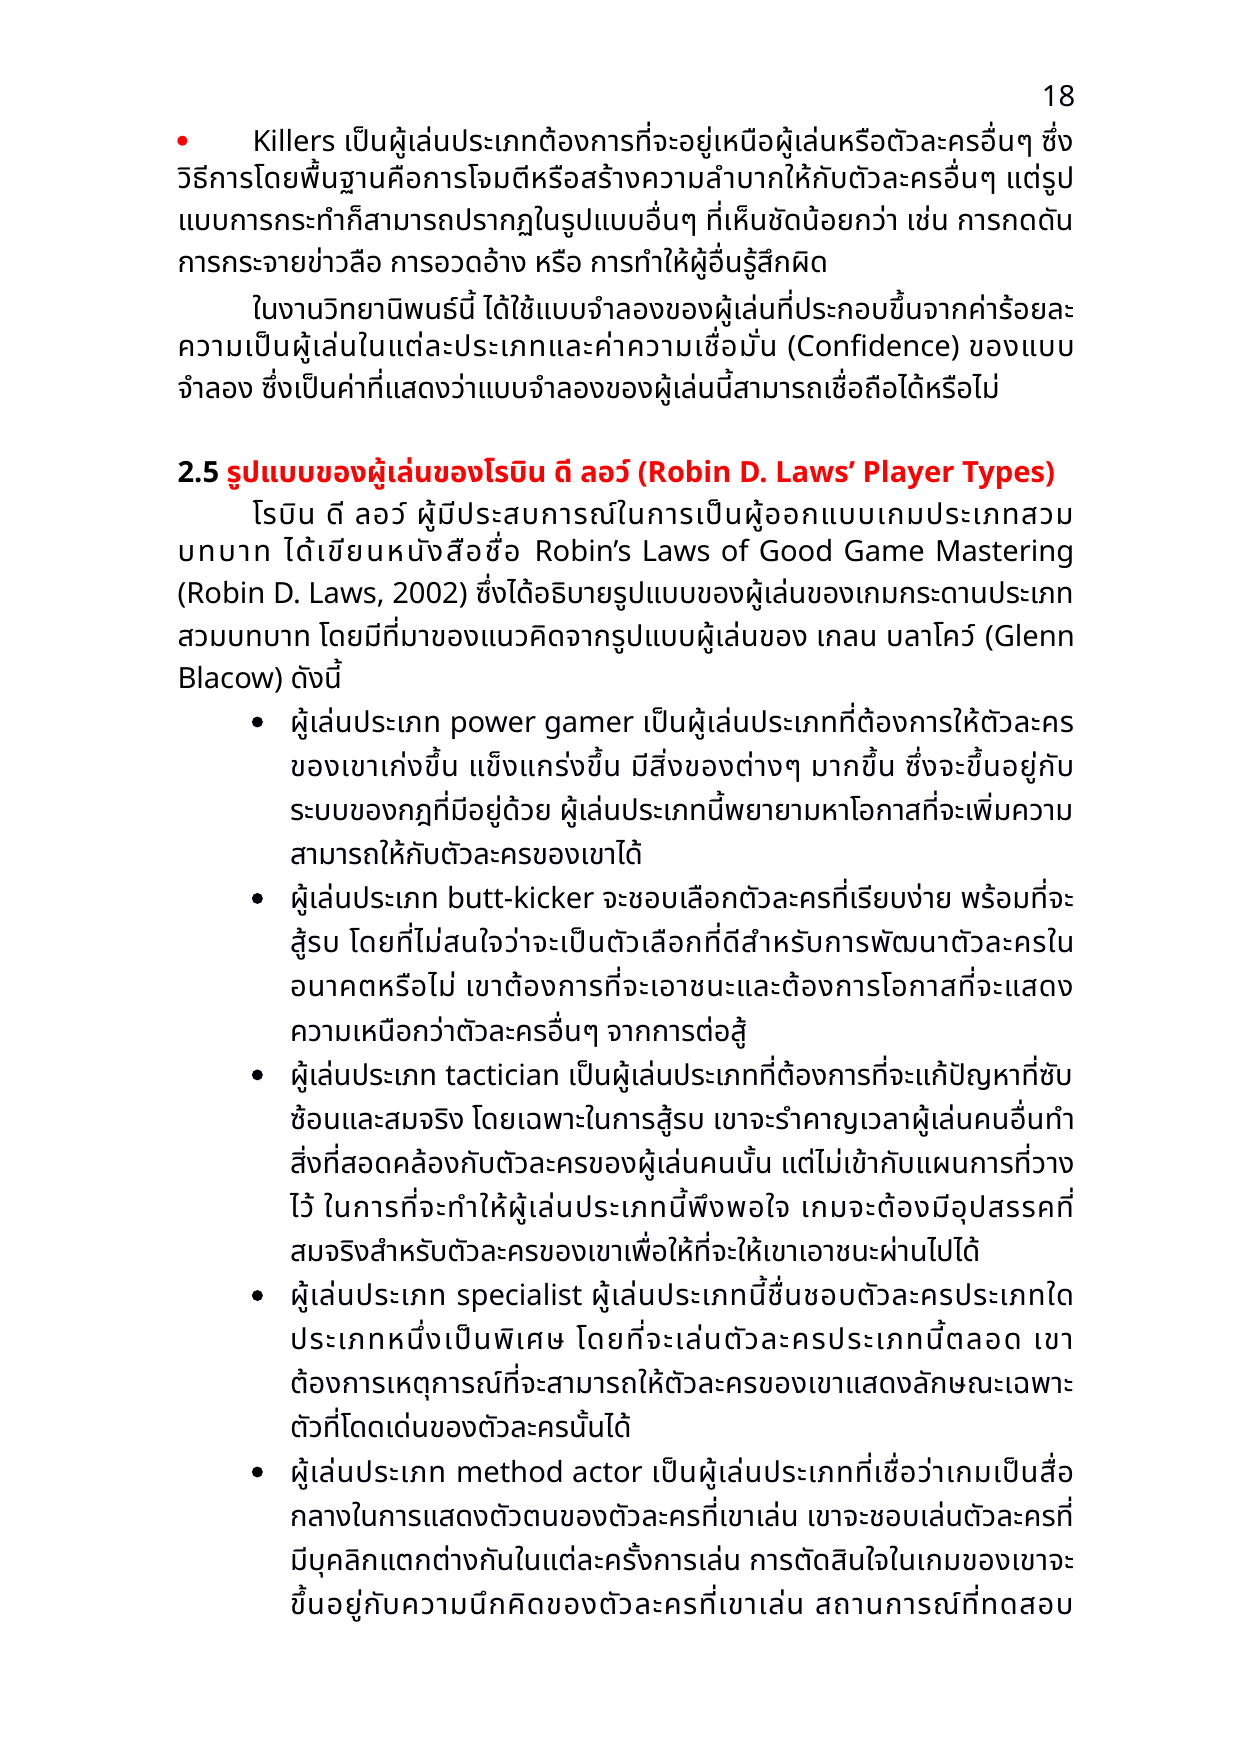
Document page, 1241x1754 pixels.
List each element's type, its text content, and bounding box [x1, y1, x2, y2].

text 2.5 รูปแบบของผู้เล่นของโรบิน ดี ลอว์ (Robin D. Laws’ Player Types) [177, 449, 1075, 491]
list ผู้เล่นประเภท specialist ผู้เล่นประเภทนี้ชื่นชอบตัวละครประเภทใดประเภทหนึ่งเป็นพิเศษ โดยที่จะเล่นตัวละครประเภทนี้ตลอด เขาต้องการเหตุการณ์ที่จะสามารถให้ตัวละครของเขาแสดงลักษณะเฉพาะตัวที่โดดเด่นของตัวละครนั้นได้ [252, 1274, 1075, 1451]
text โรบิน ดี ลอว์ ผู้มีประสบการณ์ในการเป็นผู้ออกแบบเกมประเภทสวมบทบาท ได้เขียนหนังสือชื่อ Robin’s Laws of Good Game Mastering (Robin D. Laws, 2002) ซึ่งได้อธิบายรูปแบบของผู้เล่นของเกมกระดานประเภท สวมบทบาท โดยมีที่มาของแนวคิดจากรูปแบบผู้เล่นของ เกลน บลาโคว์ (Glenn Blacow) ดังนี้ [177, 491, 1075, 701]
text ในงานวิทยานิพนธ์นี้ ได้ใช้แบบจำลองของผู้เล่นที่ประกอบขึ้นจากค่าร้อยละความเป็นผู้เล่นในแต่ละประเภทและค่าความเชื่อมั่น (Confidence) ของแบบจำลอง ซึ่งเป็นค่าที่แสดงว่าแบบจำลองของผู้เล่นนี้สามารถเชื่อถือได้หรือไม่ [177, 286, 1075, 411]
list ผู้เล่นประเภท tactician เป็นผู้เล่นประเภทที่ต้องการที่จะแก้ปัญหาที่ซับซ้อนและสมจริง โดยเฉพาะในการสู้รบ เขาจะรำคาญเวลาผู้เล่นคนอื่นทำสิ่งที่สอดคล้องกับตัวละครของผู้เล่นคนนั้น แต่ไม่เข้ากับแผนการที่วางไว้ ในการที่จะทำให้ผู้เล่นประเภทนี้พึงพอใจ เกมจะต้องมีอุปสรรคที่สมจริงสำหรับตัวละครของเขาเพื่อให้ที่จะให้เขาเอาชนะผ่านไปได้ [252, 1054, 1075, 1274]
list ผู้เล่นประเภท power gamer เป็นผู้เล่นประเภทที่ต้องการให้ตัวละครของเขาเก่งขึ้น แข็งแกร่งขึ้น มีสิ่งของต่างๆ มากขึ้น ซึ่งจะขึ้นอยู่กับระบบของกฎที่มีอยู่ด้วย ผู้เล่นประเภทนี้พยายามหาโอกาสที่จะเพิ่มความสามารถให้กับตัวละครของเขาได้ [252, 701, 1075, 878]
list Killers เป็นผู้เล่นประเภทต้องการที่จะอยู่เหนือผู้เล่นหรือตัวละครอื่นๆ ซึ่งวิธีการโดยพื้นฐานคือการโจมตีหรือสร้างความลำบากให้กับตัวละครอื่นๆ แต่รูปแบบการกระทำก็สามารถปรากฏในรูปแบบอื่นๆ ที่เห็นชัดน้อยกว่า เช่น การกดดัน การกระจายข่าวลือ การอวดอ้าง หรือ การทำให้ผู้อื่นรู้สึกผิด [177, 118, 1075, 286]
list ผู้เล่นประเภท method actor เป็นผู้เล่นประเภทที่เชื่อว่าเกมเป็นสื่อกลางในการแสดงตัวตนของตัวละครที่เขาเล่น เขาจะชอบเล่นตัวละครที่มีบุคลิกแตกต่างกันในแต่ละครั้งการเล่น การตัดสินใจในเกมของเขาจะขึ้นอยู่กับความนึกคิดของตัวละครที่เขาเล่น สถานการณ์ที่ทดสอบ [252, 1451, 1075, 1627]
list ผู้เล่นประเภท butt-kicker จะชอบเลือกตัวละครที่เรียบง่าย พร้อมที่จะสู้รบ โดยที่ไม่สนใจว่าจะเป็นตัวเลือกที่ดีสำหรับการพัฒนาตัวละครในอนาคตหรือไม่ เขาต้องการที่จะเอาชนะและต้องการโอกาสที่จะแสดงความเหนือกว่าตัวละครอื่นๆ จากการต่อสู้ [252, 878, 1075, 1054]
